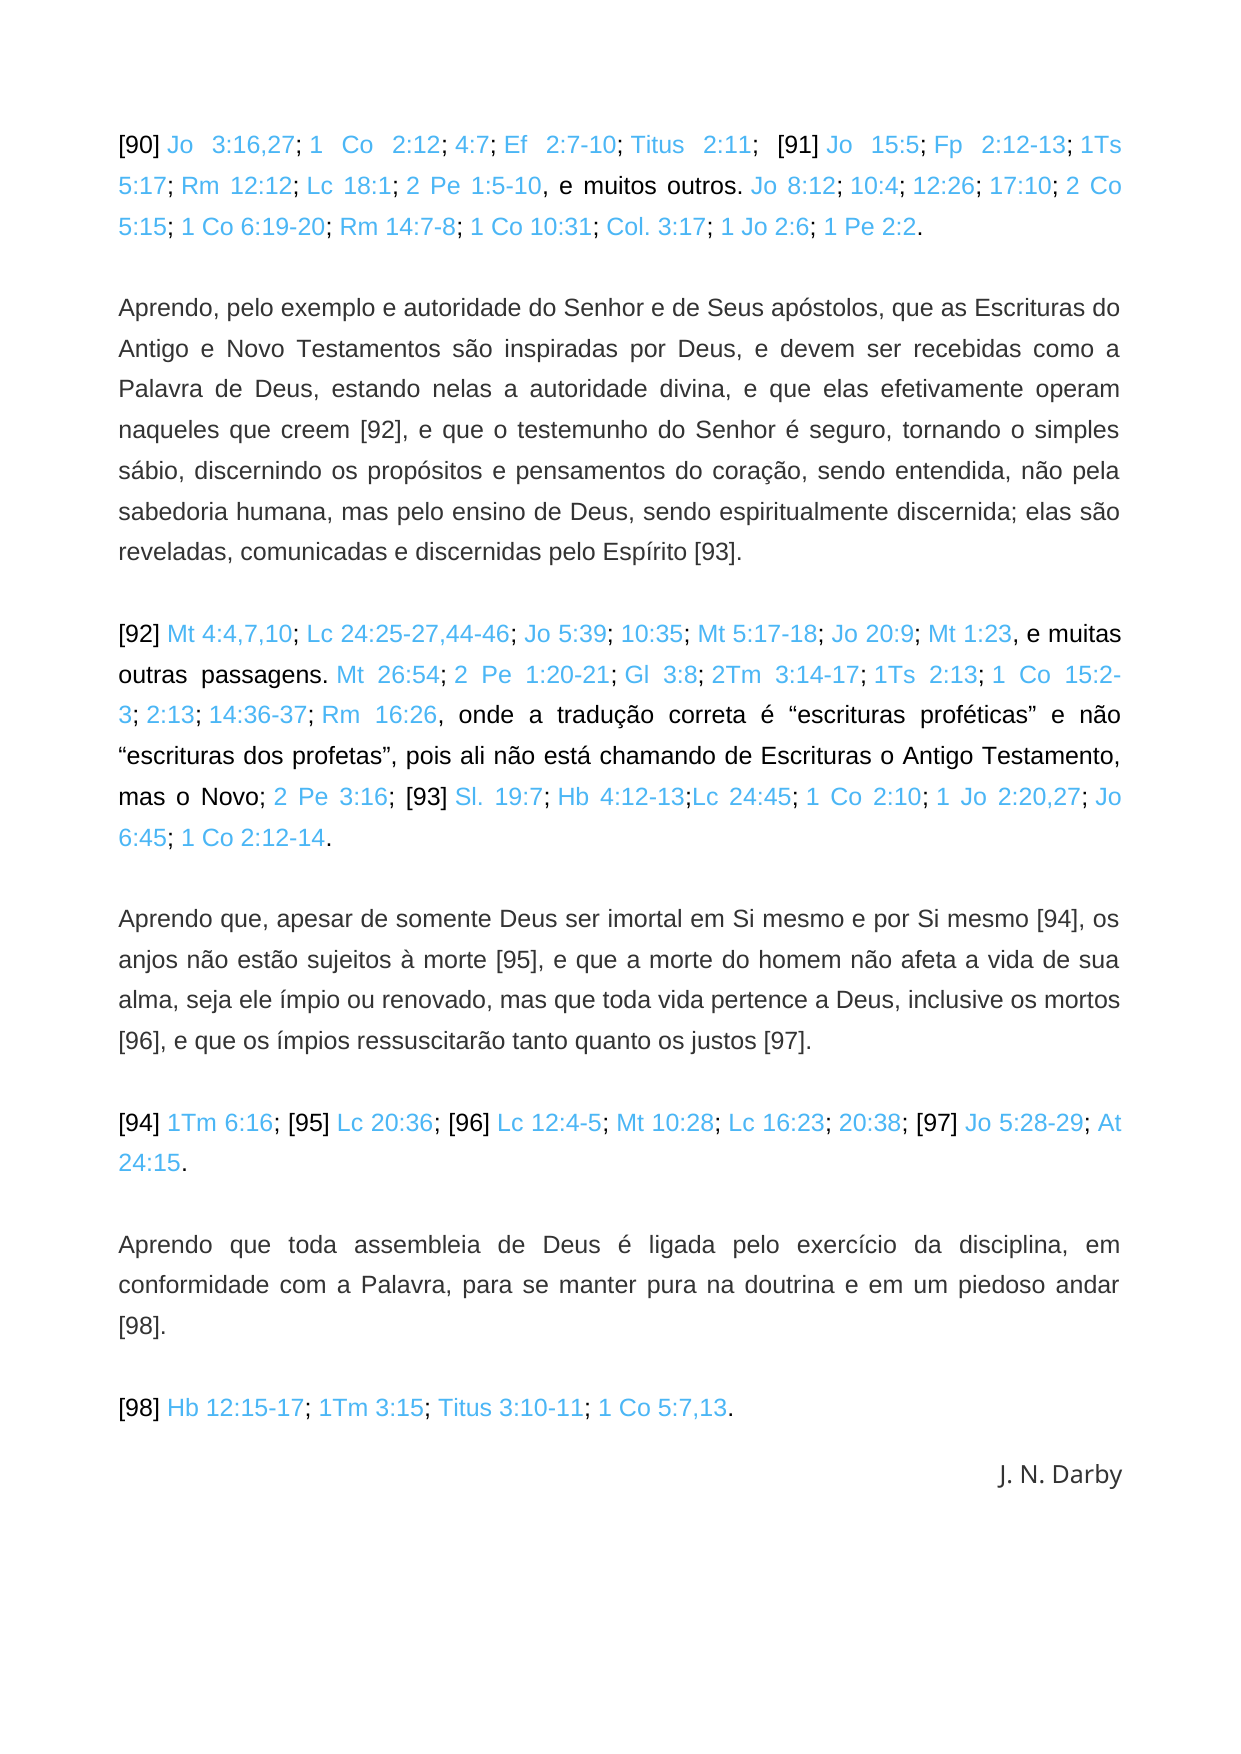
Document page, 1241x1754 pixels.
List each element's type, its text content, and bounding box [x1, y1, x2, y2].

text Aprendo que, apesar de somente Deus ser imortal em Si mesmo e por Si mesmo [94], os anjos não estão sujeitos à morte [95], e que a morte do homem não afeta a vida de sua alma, seja ele ímpio ou renovado, mas que toda vida pertence a Deus, inclusive os mortos [96], e que os ímpios ressuscitarão tanto quanto os justos [97]. [118, 892, 1122, 1055]
text [94] 1Tm 6:16; [95] Lc 20:36; [96] Lc 12:4-5; Mt 10:28; Lc 16:23; 20:38; [97] Jo 5:28-29; At 24:15. [118, 1096, 1122, 1177]
text Aprendo, pelo exemplo e autoridade do Senhor e de Seus apóstolos, que as Escrituras do Antigo e Novo Testamentos são inspiradas por Deus, e devem ser recebidas como a Palavra de Deus, estando nelas a autoridade divina, e que elas efetivamente operam naqueles que creem [92], e que o testemunho do Senhor é seguro, tornando o simples sábio, discernindo os propósitos e pensamentos do coração, sendo entendida, não pela sabedoria humana, mas pelo ensino de Deus, sendo espiritualmente discernida; elas são reveladas, comunicadas e discernidas pelo Espírito [93]. [118, 281, 1122, 566]
text Aprendo que toda assembleia de Deus é ligada pelo exercício da disciplina, em conformidade com a Palavra, para se manter pura na doutrina e em um piedoso andar [98]. [118, 1218, 1122, 1340]
text [92] Mt 4:4,7,10; Lc 24:25-27,44-46; Jo 5:39; 10:35; Mt 5:17-18; Jo 20:9; Mt 1:23, e muitas outras passagens. Mt 26:54; 2 Pe 1:20-21; Gl 3:8; 2Tm 3:14-17; 1Ts 2:13; 1 Co 15:2-3; 2:13; 14:36-37; Rm 16:26, onde a tradução correta é “escrituras proféticas” e não “escrituras dos profetas”, pois ali não está chamando de Escrituras o Antigo Testamento, mas o Novo; 2 Pe 3:16; [93] Sl. 19:7; Hb 4:12-13;Lc 24:45; 1 Co 2:10; 1 Jo 2:20,27; Jo 6:45; 1 Co 2:12-14. [118, 607, 1122, 851]
text [98] Hb 12:15-17; 1Tm 3:15; Titus 3:10-11; 1 Co 5:7,13. [118, 1381, 1122, 1421]
text J. N. Darby [118, 1421, 1122, 1491]
text [90] Jo 3:16,27; 1 Co 2:12; 4:7; Ef 2:7-10; Titus 2:11; [91] Jo 15:5; Fp 2:12-13; 1Ts 5:17; Rm 12:12; Lc 18:1; 2 Pe 1:5-10, e muitos outros. Jo 8:12; 10:4; 12:26; 17:10; 2 Co 5:15; 1 Co 6:19-20; Rm 14:7-8; 1 Co 10:31; Col. 3:17; 1 Jo 2:6; 1 Pe 2:2. [118, 118, 1122, 240]
